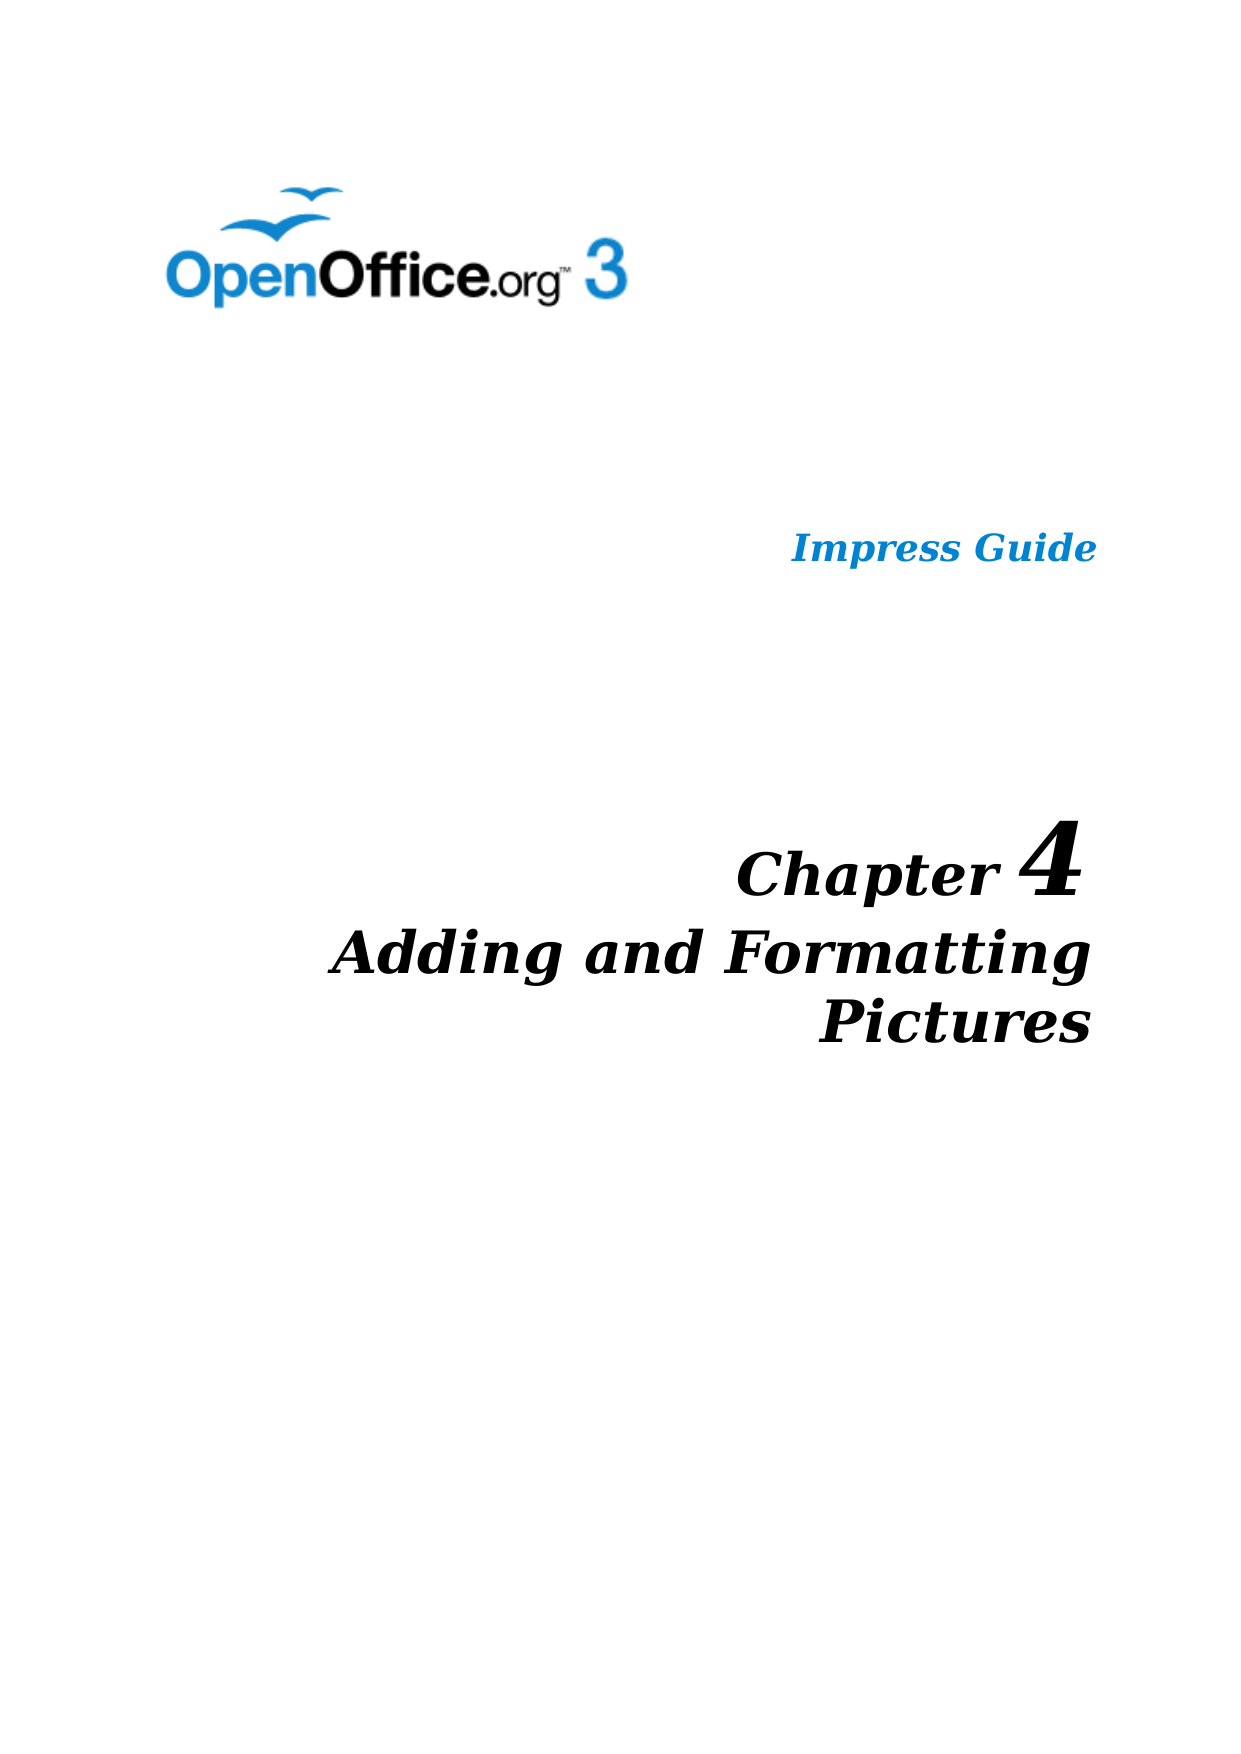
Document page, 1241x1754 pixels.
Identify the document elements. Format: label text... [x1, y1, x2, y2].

text Impress Guide [188, 526, 1098, 570]
picture [142, 159, 657, 323]
subtitle Chapter 4 Adding and Formatting Pictures [188, 801, 1098, 1056]
